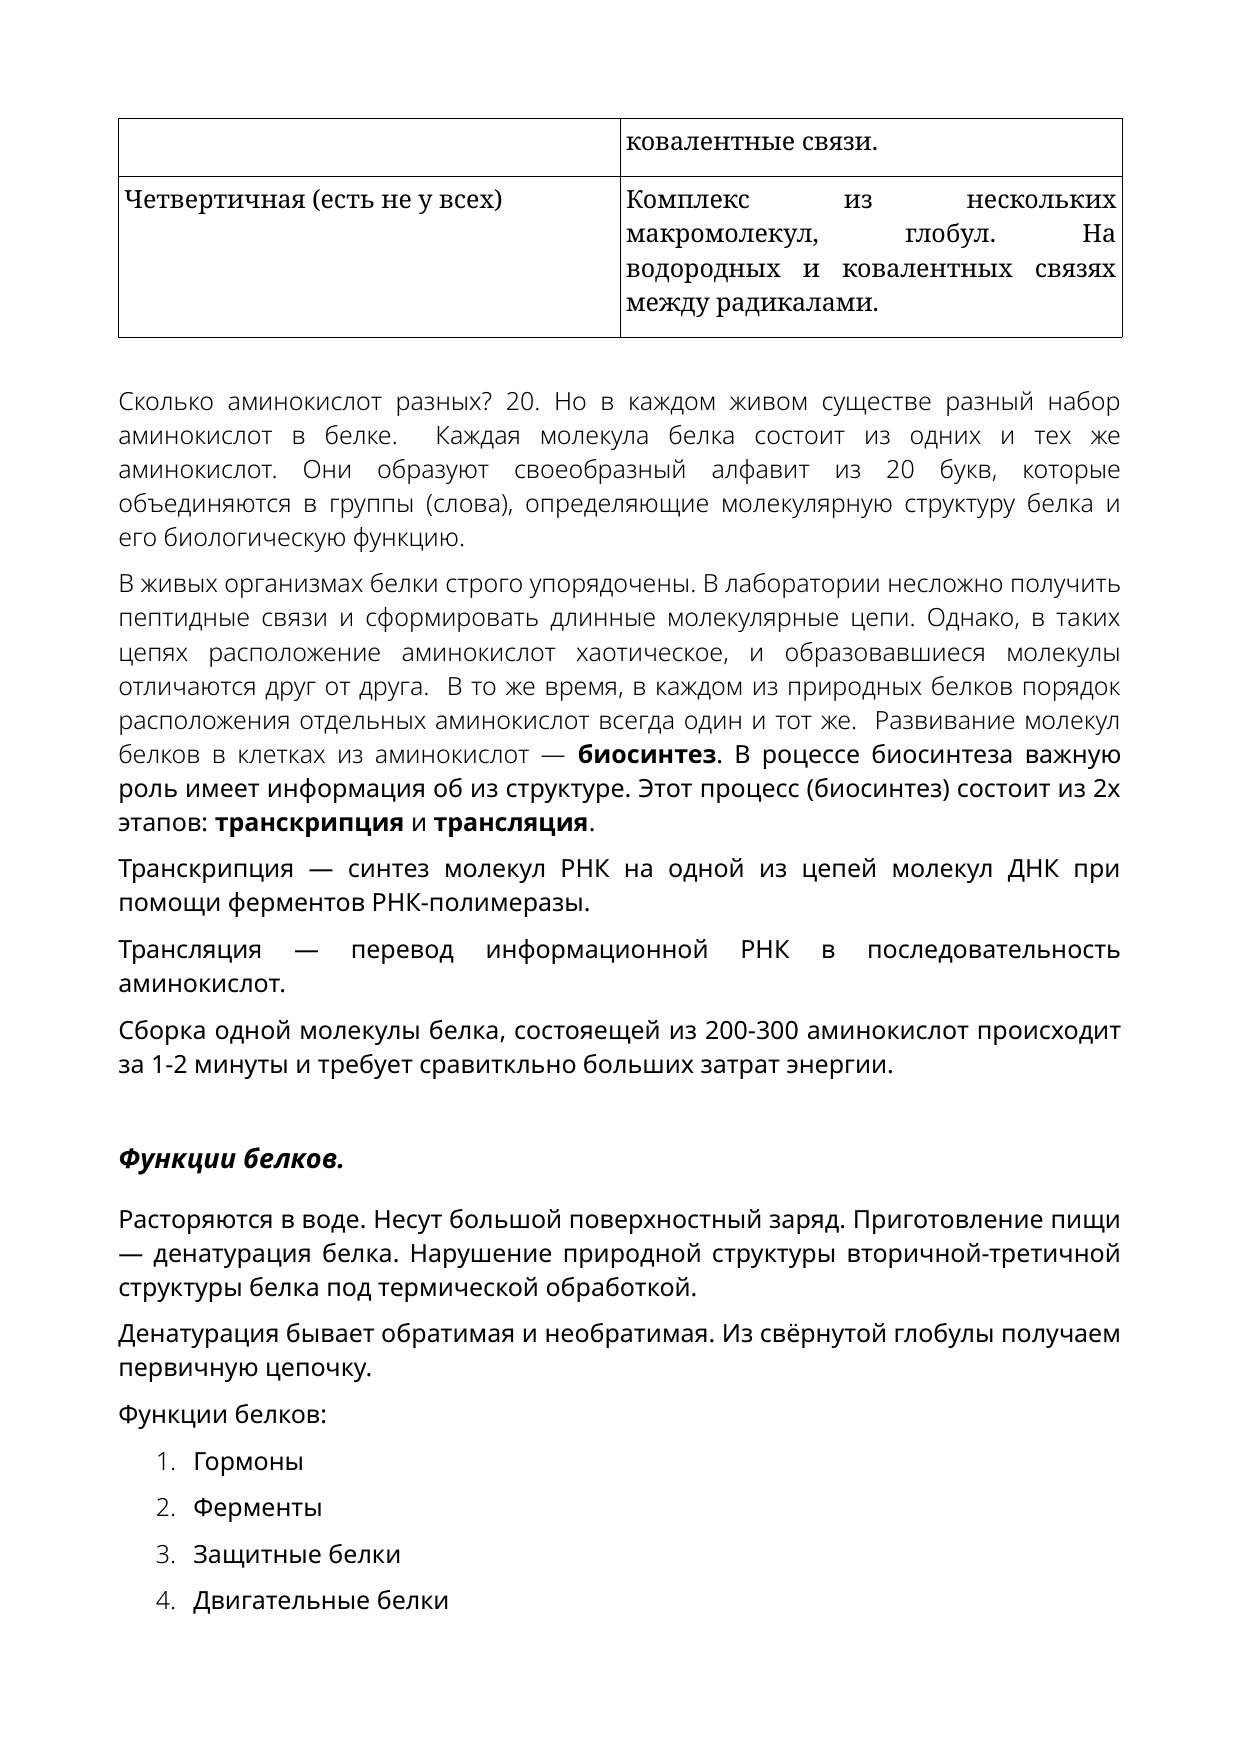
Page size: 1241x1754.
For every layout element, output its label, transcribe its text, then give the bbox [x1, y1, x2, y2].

text Сборка одной молекулы белка, состояещей из 200-300 аминокислот происходит за 1-2 минуты и требует сравиткльно больших затрат энергии. [118, 1012, 1122, 1080]
table_cell [119, 119, 620, 176]
subtitle Функции белков. [118, 1139, 1122, 1176]
list Двигательные белки [156, 1583, 1122, 1617]
text Транскрипция — синтез молекул РНК на одной из цепей молекул ДНК при помощи ферментов РНК-полимеразы. [118, 851, 1122, 919]
text Сколько аминокислот разных? 20. Но в каждом живом существе разный набор аминокислот в белке. Каждая молекула белка состоит из одних и тех же аминокислот. Они образуют своеобразный алфавит из 20 букв, которые объединяются в группы (слова), определяющие молекулярную структуру белка и его биологическую функцию. [118, 383, 1122, 553]
list Гормоны [156, 1443, 1122, 1477]
text Денатурация бывает обратимая и необратимая. Из свёрнутой глобулы получаем первичную цепочку. [118, 1316, 1122, 1384]
table_cell Четвертичная (есть не у всех) [119, 177, 620, 337]
text Трансляция — перевод информационной РНК в последовательность аминокислот. [118, 932, 1122, 1000]
list Ферменты [156, 1490, 1122, 1524]
list Защитные белки [156, 1536, 1122, 1570]
table_cell ковалентные связи. [621, 119, 1122, 176]
text Расторяются в воде. Несут большой поверхностный заряд. Приготовление пищи — денатурация белка. Нарушение природной структуры вторичной-третичной структуры белка под термической обработкой. [118, 1201, 1122, 1303]
text В живых организмах белки строго упорядочены. В лаборатории несложно получить пептидные связи и сформировать длинные молекулярные цепи. Однако, в таких цепях расположение аминокислот хаотическое, и образовавшиеся молекулы отличаются друг от друга. В то же время, в каждом из природных белков порядок расположения отдельных аминокислот всегда один и тот же. Развивание молекул белков в клетках из аминокислот — биосинтез. В роцессе биосинтеза важную роль имеет информация об из структуре. Этот процесс (биосинтез) состоит из 2х этапов: транскрипция и трансляция. [118, 566, 1122, 838]
text Функции белков: [118, 1397, 1122, 1431]
table_cell Комплекс из нескольких макромолекул, глобул. На водородных и ковалентных связях между радикалами. [621, 177, 1122, 337]
